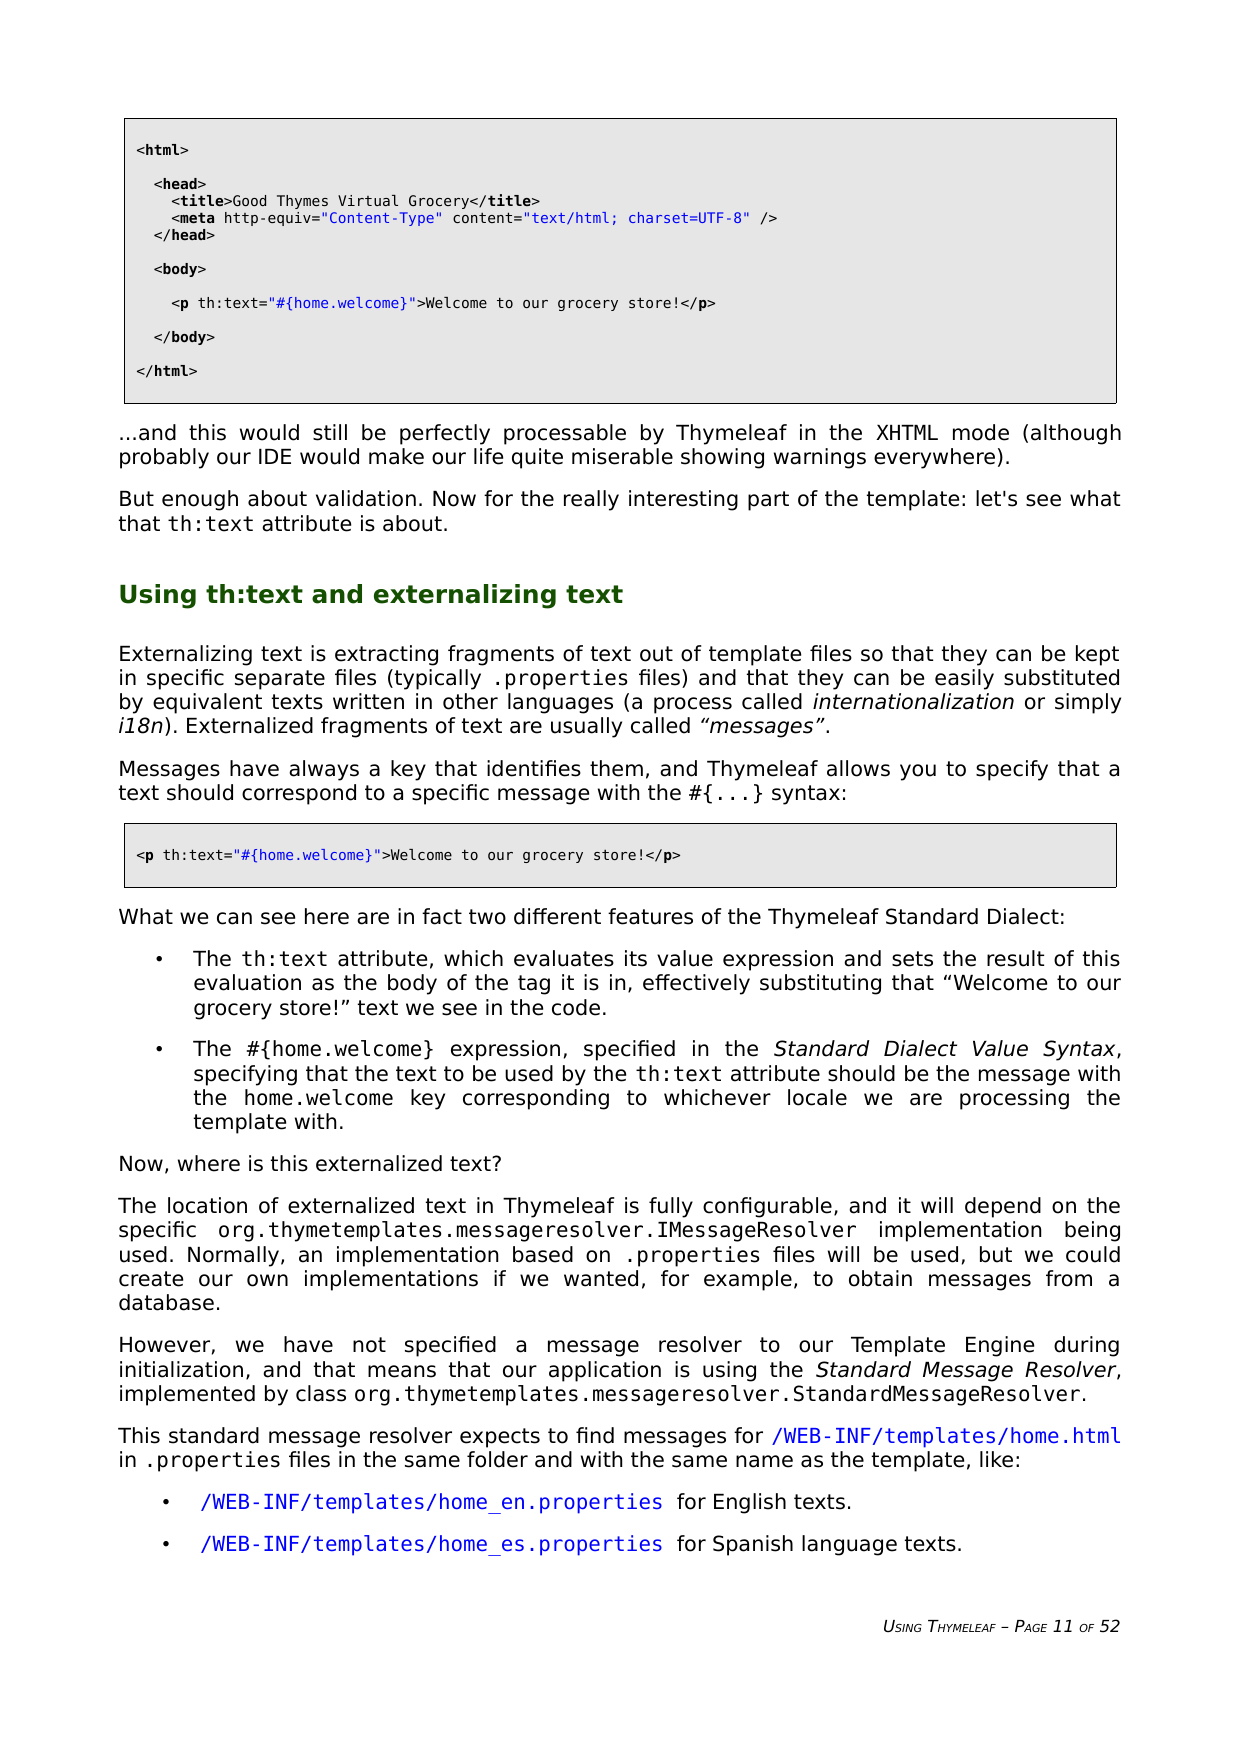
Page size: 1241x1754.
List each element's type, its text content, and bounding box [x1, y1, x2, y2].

text The location of externalized text in Thymeleaf is fully configurable, and it will depend on the specific org.thymetemplates.messageresolver.IMessageResolver implementation being used. Normally, an implementation based on .properties files will be used, but we could create our own implementations if we wanted, for example, to obtain messages from a database. [118, 1194, 1122, 1316]
text However, we have not specified a message resolver to our Template Engine during initialization, and that means that our application is using the Standard Message Resolver, implemented by class org.thymetemplates.messageresolver.StandardMessageResolver. [118, 1333, 1122, 1406]
text Externalizing text is extracting fragments of text out of template files so that they can be kept in specific separate files (typically .properties files) and that they can be easily substituted by equivalent texts written in other languages (a process called internationalization or simply i18n). Externalized fragments of text are usually called “messages”. [118, 642, 1122, 739]
text This standard message resolver expects to find messages for /WEB-INF/templates/home.html in .properties files in the same folder and with the same name as the template, like: [118, 1424, 1122, 1472]
text What we can see here are in fact two different features of the Thymeleaf Standard Dialect: [118, 905, 1122, 929]
text But enough about validation. Now for the really interesting part of the template: let's see what that th:text attribute is about. [118, 487, 1122, 536]
text <p th:text="#{home.welcome}">Welcome to our grocery store!</p> [125, 824, 1116, 887]
text Now, where is this externalized text? [118, 1152, 1122, 1177]
list The #{home.welcome} expression, specified in the Standard Dialect Value Syntax, specifying that the text to be used by the th:text attribute should be the message with the home.welcome key corresponding to whichever locale we are processing the template with. [156, 1037, 1122, 1134]
text ...and this would still be perfectly processable by Thymeleaf in the XHTML mode (although probably our IDE would make our life quite miserable showing warnings everywhere). [118, 421, 1122, 469]
text <html> <head> <title>Good Thymes Virtual Grocery</title> <meta http-equiv="Content-Type" content="text/html; charset=UTF-8" /> </head> <body> <p th:text="#{home.welcome}">Welcome to our grocery store!</p> </body> </html> [125, 119, 1116, 403]
list /WEB-INF/templates/home_es.properties for Spanish language texts. [162, 1532, 1122, 1556]
list The th:text attribute, which evaluates its value expression and sets the result of this evaluation as the body of the tag it is in, effectively substituting that “Welcome to our grocery store!” text we see in the code. [156, 947, 1122, 1020]
subtitle Using th:text and externalizing text [118, 580, 1122, 609]
text Messages have always a key that identifies them, and Thymeleaf allows you to specify that a text should correspond to a specific message with the #{...} syntax: [118, 757, 1122, 805]
list /WEB-INF/templates/home_en.properties for English texts. [162, 1490, 1122, 1514]
